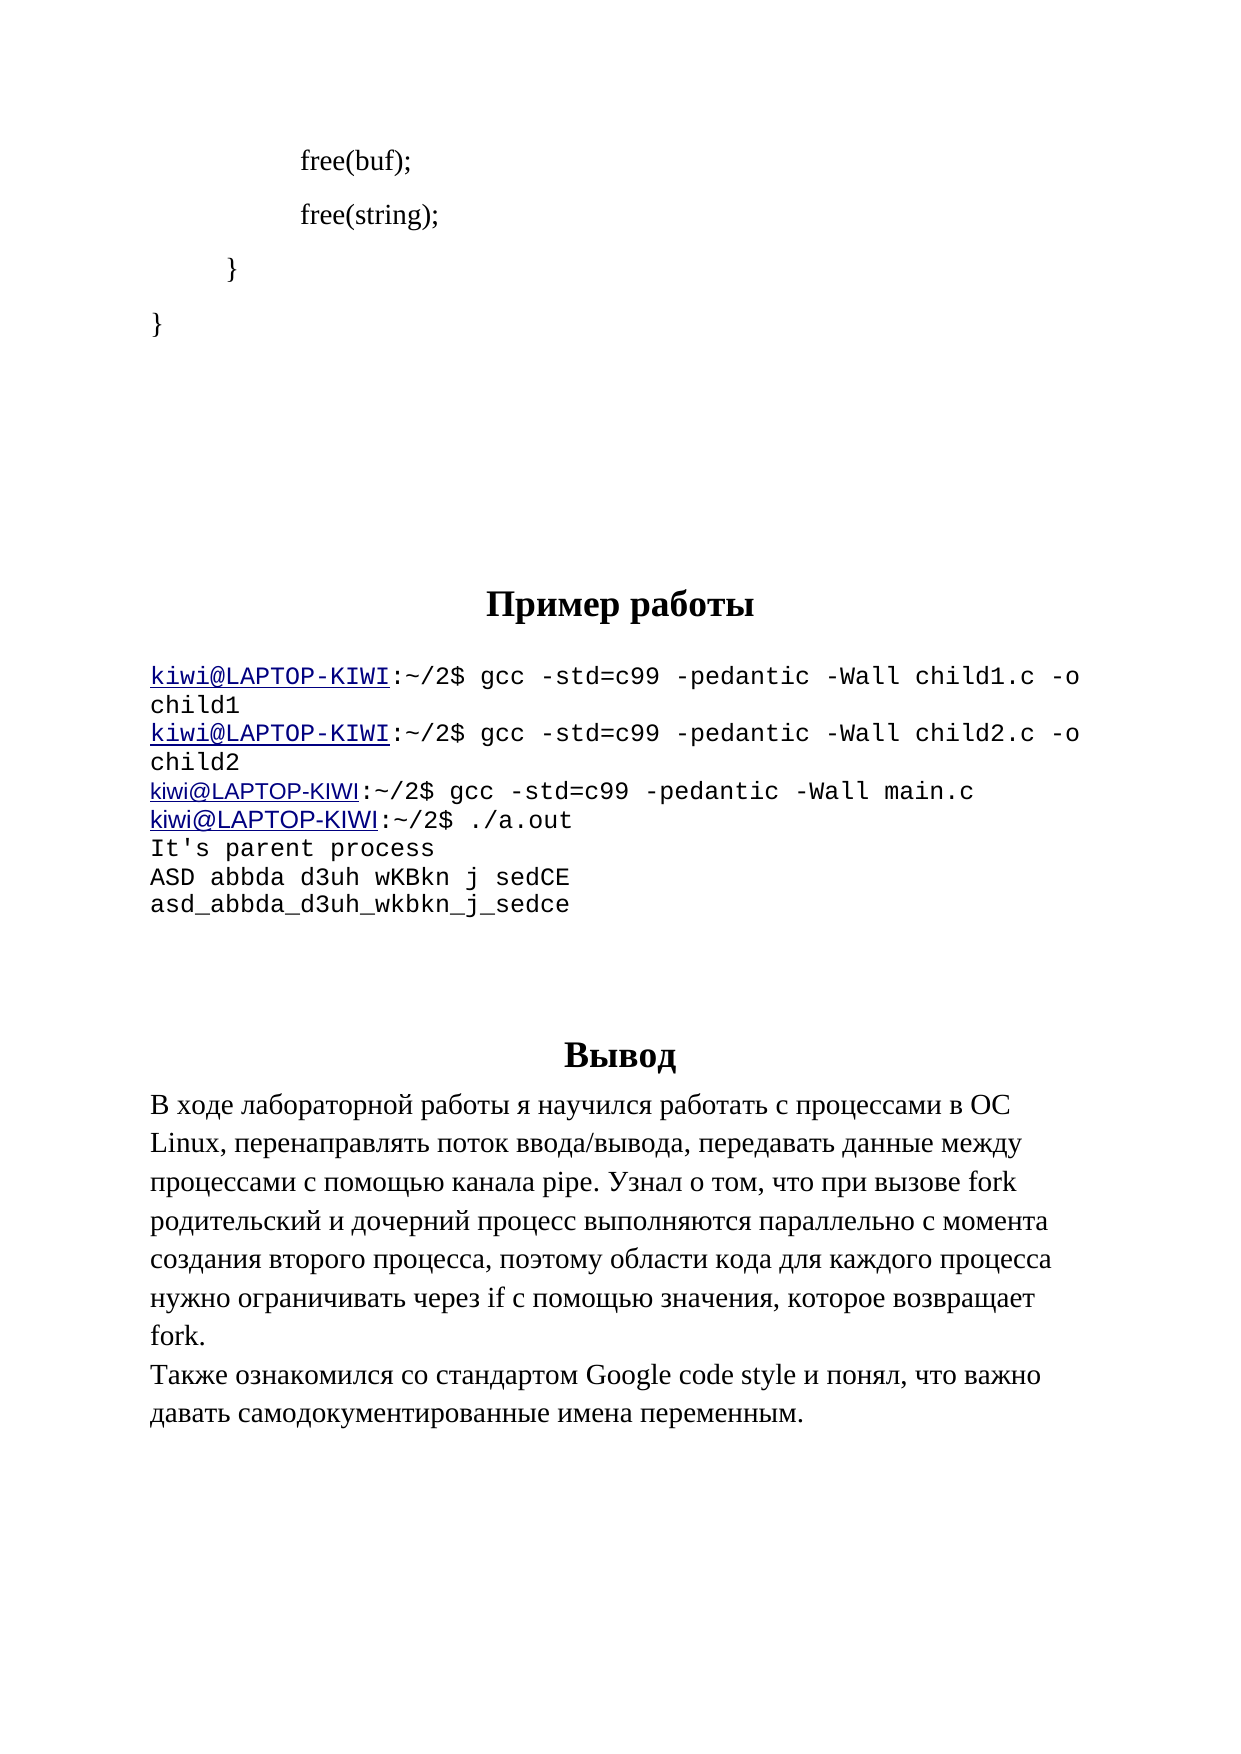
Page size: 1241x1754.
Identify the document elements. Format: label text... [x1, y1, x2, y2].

text free(buf); [349, 150, 1090, 175]
text It's parent process [150, 834, 1090, 863]
text kiwi@LAPTOP-KIWI:~/2$ gcc -std=c99 -pedantic -Wall child1.c -o child1 [150, 661, 1090, 719]
text free(string); [349, 204, 1090, 229]
text free(string); [150, 204, 352, 229]
text } [150, 313, 1090, 338]
text } [150, 259, 1090, 284]
text Также ознакомился со стандартом Google code style и понял, что важно давать самодокументированные имена переменным. [150, 1357, 1090, 1429]
text ASD abbda d3uh wKBkn j sedCE [150, 863, 1090, 891]
subtitle Пример работы [150, 581, 1090, 624]
text free(buf); [150, 150, 352, 175]
text kiwi@LAPTOP-KIWI:~/2$ gcc -std=c99 -pedantic -Wall main.c [150, 776, 1090, 805]
text asd_abbda_d3uh_wkbkn_j_sedce [150, 891, 1090, 950]
text kiwi@LAPTOP-KIWI:~/2$ gcc -std=c99 -pedantic -Wall child2.c -o child2 [150, 719, 1090, 776]
text kiwi@LAPTOP-KIWI:~/2$ ./a.out [150, 805, 1090, 834]
text В ходе лабораторной работы я научился работать с процессами в ОС Linux, перенаправлять поток ввода/вывода, передавать данные между процессами с помощью канала pipe. Узнал о том, что при вызове fork родительский и дочерний процесс выполняются параллельно с момента создания второго процесса, поэтому области кода для каждого процесса нужно ограничивать через if с помощью значения, которое возвращает fork. [150, 1087, 1090, 1352]
subtitle Вывод [150, 1032, 1090, 1075]
